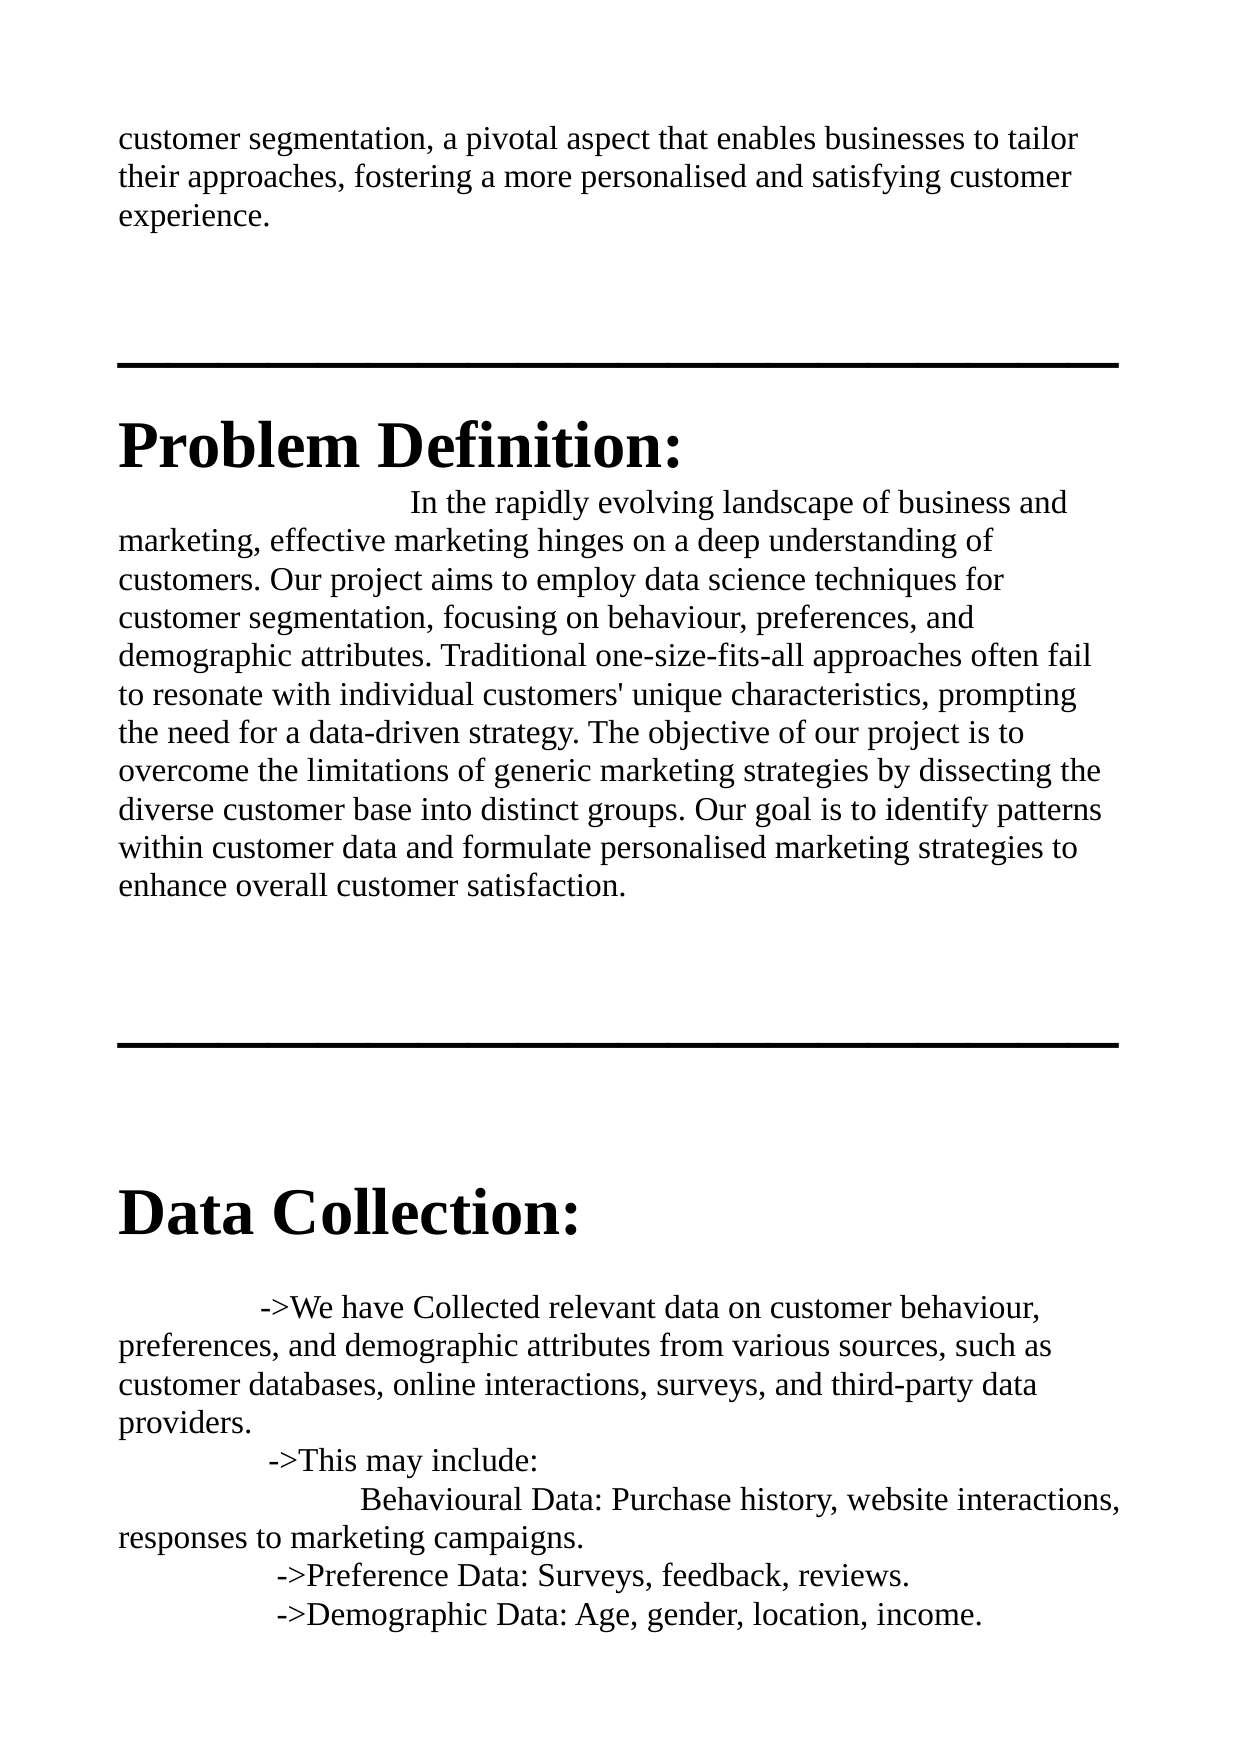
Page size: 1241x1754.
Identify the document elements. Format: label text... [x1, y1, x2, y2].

text customer segmentation, a pivotal aspect that enables businesses to tailor their approaches, fostering a more personalised and satisfying customer experience. [118, 118, 1122, 233]
text In the rapidly evolving landscape of business and marketing, effective marketing hinges on a deep understanding of customers. Our project aims to employ data science techniques for customer segmentation, focusing on behaviour, preferences, and demographic attributes. Traditional one-size-fits-all approaches often fail to resonate with individual customers' unique characteristics, prompting the need for a data-driven strategy. The objective of our project is to overcome the limitations of generic marketing strategies by dissecting the diverse customer base into distinct groups. Our goal is to identify patterns within customer data and formulate personalised marketing strategies to enhance overall customer satisfaction. [118, 482, 1122, 904]
text ->This may include: [118, 1441, 1122, 1479]
text ->We have Collected relevant data on customer behaviour, preferences, and demographic attributes from various sources, such as customer databases, online interactions, surveys, and third-party data providers. [118, 1287, 1122, 1441]
text Problem Definition: [118, 406, 1122, 482]
text ____________________ [118, 262, 1122, 377]
text ->Demographic Data: Age, gender, location, income. [118, 1594, 1122, 1632]
text Behavioural Data: Purchase history, website interactions, responses to marketing campaigns. [118, 1479, 1122, 1556]
text ____________________ [118, 942, 1122, 1057]
text ->Preference Data: Surveys, feedback, reviews. [118, 1556, 1122, 1594]
text Data Collection: [118, 1172, 1122, 1249]
